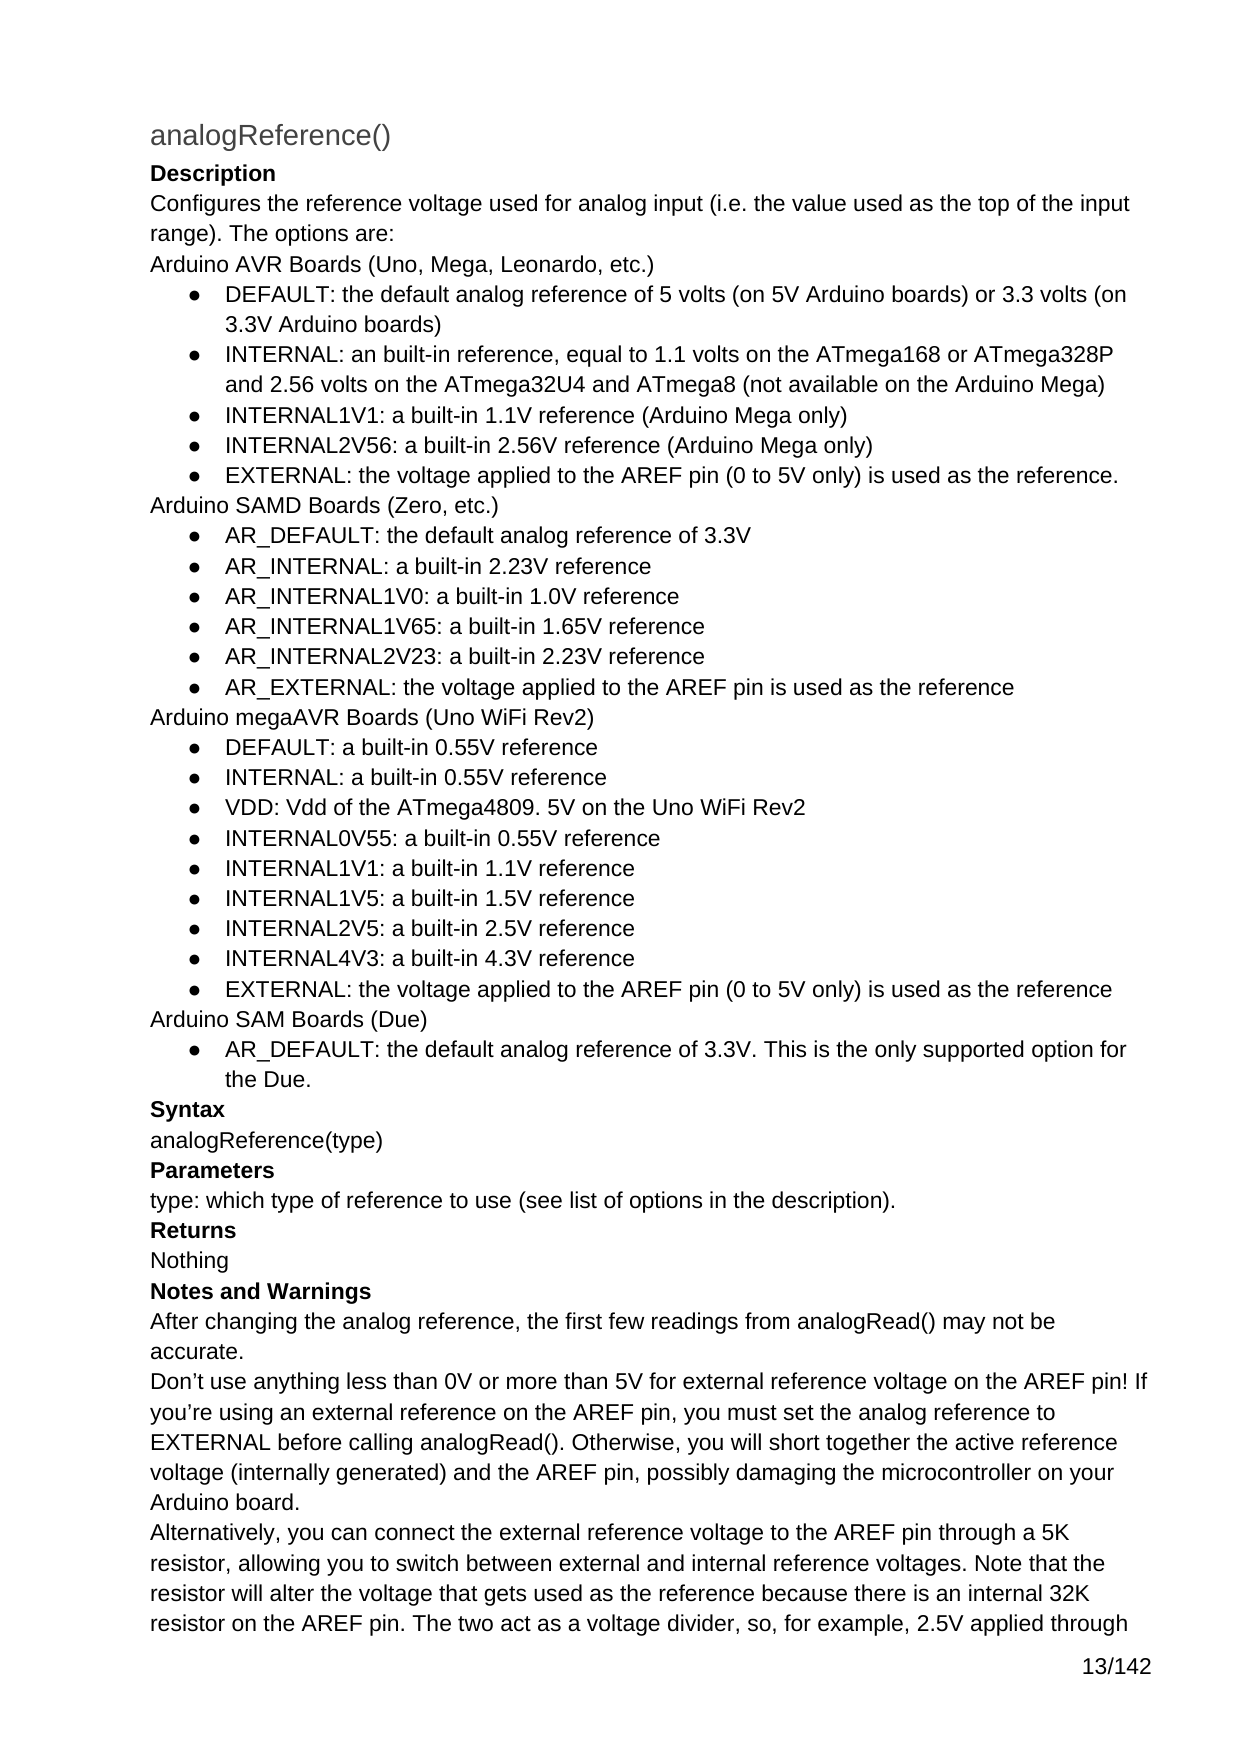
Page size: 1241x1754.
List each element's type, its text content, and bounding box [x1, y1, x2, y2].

text Description [150, 160, 1152, 186]
list INTERNAL4V3: a built-in 4.3V reference [187, 945, 1152, 972]
subtitle analogReference() [150, 118, 1152, 152]
text Arduino AVR Boards (Uno, Mega, Leonardo, etc.) [150, 251, 1152, 277]
list DEFAULT: the default analog reference of 5 volts (on 5V Arduino boards) or 3.3 volts (on 3.3V Arduino boards) [187, 281, 1152, 337]
list INTERNAL1V1: a built-in 1.1V reference (Arduino Mega only) [187, 402, 1152, 428]
text Don’t use anything less than 0V or more than 5V for external reference voltage on the AREF pin! If you’re using an external reference on the AREF pin, you must set the analog reference to EXTERNAL before calling analogRead(). Otherwise, you will short together the active reference voltage (internally generated) and the AREF pin, possibly damaging the microcontroller on your Arduino board. [150, 1368, 1152, 1515]
list INTERNAL2V5: a built-in 2.5V reference [187, 915, 1152, 941]
list AR_INTERNAL: a built-in 2.23V reference [187, 553, 1152, 579]
list INTERNAL: a built-in 0.55V reference [187, 764, 1152, 790]
list EXTERNAL: the voltage applied to the AREF pin (0 to 5V only) is used as the reference [187, 976, 1152, 1002]
text Arduino megaAVR Boards (Uno WiFi Rev2) [150, 704, 1152, 730]
list INTERNAL0V55: a built-in 0.55V reference [187, 824, 1152, 851]
text Returns [150, 1217, 1152, 1243]
list AR_INTERNAL1V0: a built-in 1.0V reference [187, 583, 1152, 609]
list INTERNAL2V56: a built-in 2.56V reference (Arduino Mega only) [187, 432, 1152, 458]
list INTERNAL: an built-in reference, equal to 1.1 volts on the ATmega168 or ATmega328P and 2.56 volts on the ATmega32U4 and ATmega8 (not available on the Arduino Mega) [187, 341, 1152, 398]
list INTERNAL1V5: a built-in 1.5V reference [187, 885, 1152, 911]
list AR_EXTERNAL: the voltage applied to the AREF pin is used as the reference [187, 673, 1152, 700]
text Alternatively, you can connect the external reference voltage to the AREF pin through a 5K resistor, allowing you to switch between external and internal reference voltages. Note that the resistor will alter the voltage that gets used as the reference because there is an internal 32K resistor on the AREF pin. The two act as a voltage divider, so, for example, 2.5V applied through [150, 1519, 1152, 1636]
list AR_DEFAULT: the default analog reference of 3.3V [187, 522, 1152, 549]
list VDD: Vdd of the ATmega4809. 5V on the Uno WiFi Rev2 [187, 794, 1152, 821]
text Nothing [150, 1247, 1152, 1274]
list EXTERNAL: the voltage applied to the AREF pin (0 to 5V only) is used as the reference. [187, 462, 1152, 488]
list AR_DEFAULT: the default analog reference of 3.3V. This is the only supported option for the Due. [187, 1036, 1152, 1092]
text Arduino SAMD Boards (Zero, etc.) [150, 492, 1152, 518]
text type: which type of reference to use (see list of options in the description). [150, 1187, 1152, 1213]
list DEFAULT: a built-in 0.55V reference [187, 734, 1152, 760]
text Arduino SAM Boards (Due) [150, 1006, 1152, 1032]
list AR_INTERNAL2V23: a built-in 2.23V reference [187, 643, 1152, 669]
text Parameters [150, 1157, 1152, 1183]
text After changing the analog reference, the first few readings from analogRead() may not be accurate. [150, 1308, 1152, 1364]
list AR_INTERNAL1V65: a built-in 1.65V reference [187, 613, 1152, 639]
text Notes and Warnings [150, 1278, 1152, 1304]
text Configures the reference voltage used for analog input (i.e. the value used as the top of the input range). The options are: [150, 190, 1152, 247]
text analogReference(type) [150, 1127, 1152, 1153]
text Syntax [150, 1096, 1152, 1123]
list INTERNAL1V1: a built-in 1.1V reference [187, 855, 1152, 881]
